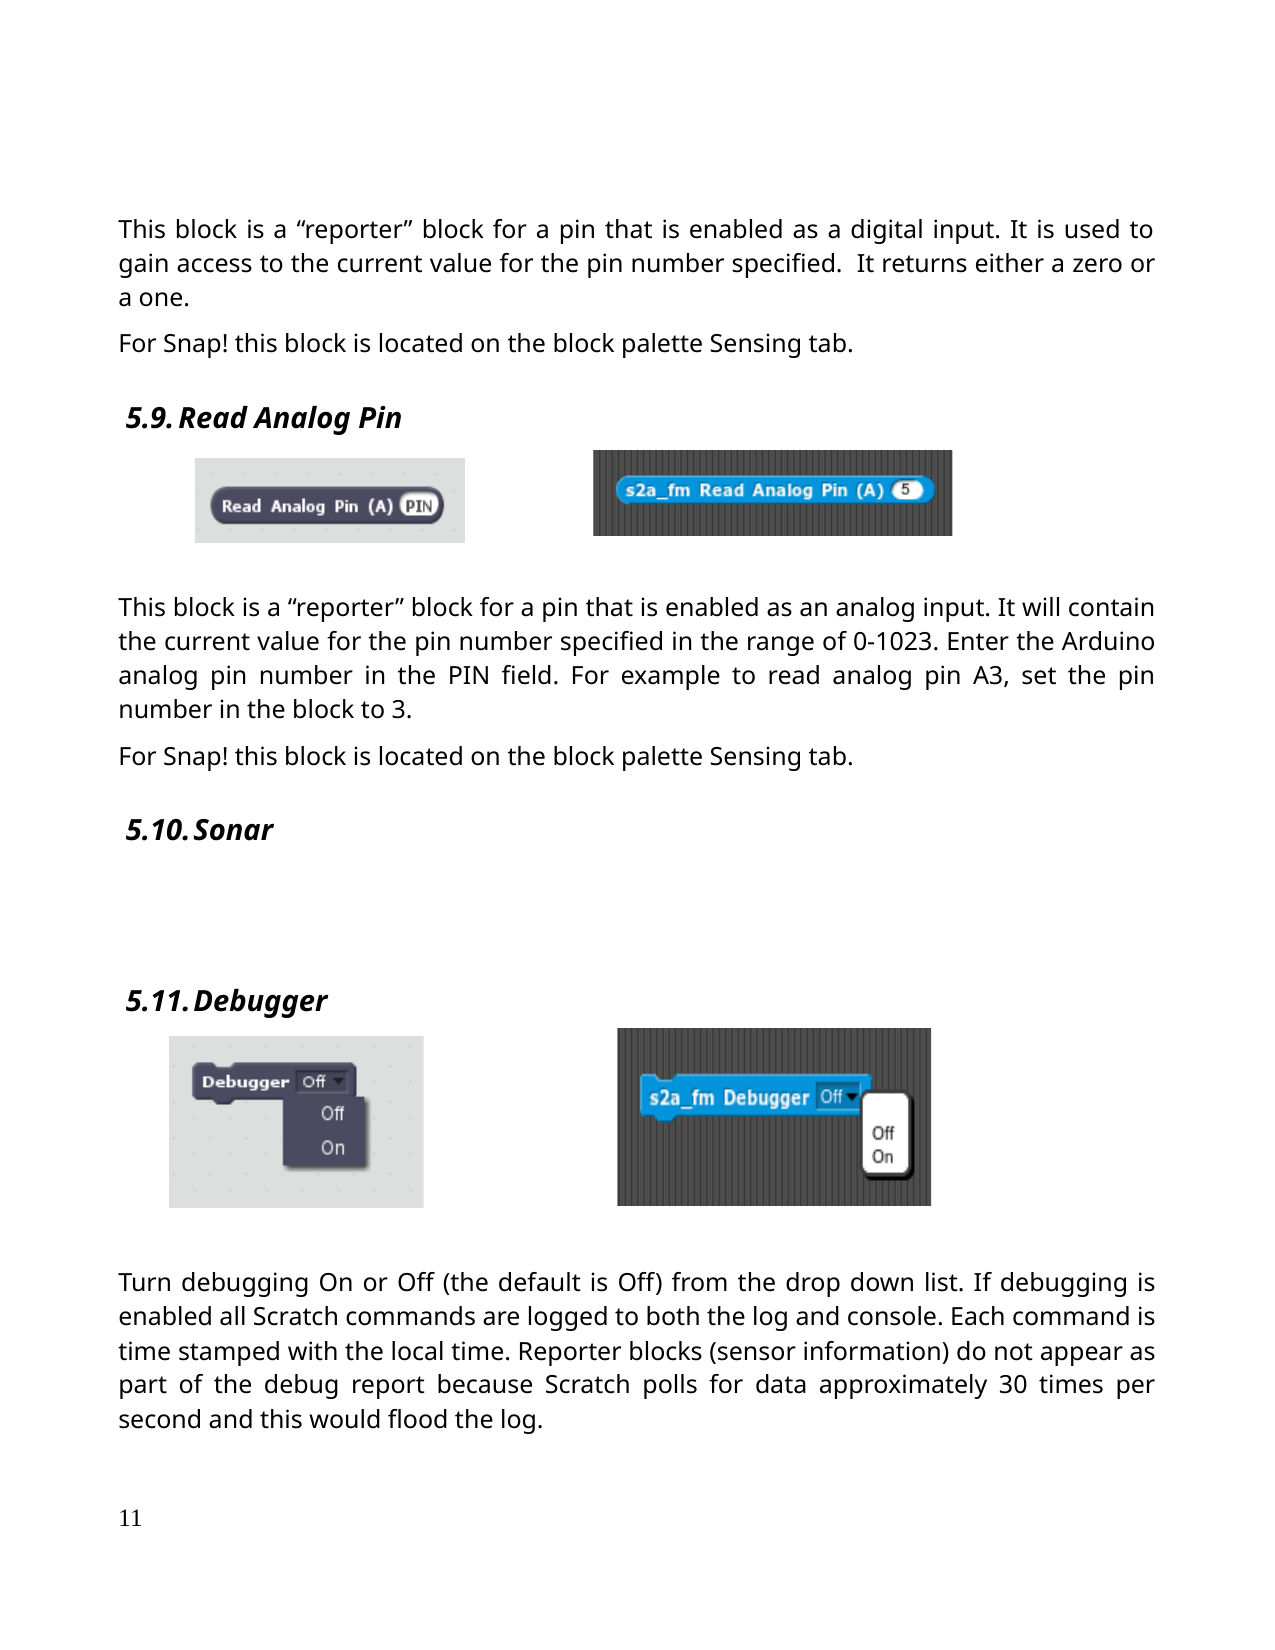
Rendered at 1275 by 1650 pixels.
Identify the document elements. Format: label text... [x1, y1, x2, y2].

text For Snap! this block is located on the block palette Sensing tab. [118, 326, 1157, 360]
text Turn debugging On or Off (the default is Off) from the drop down list. If debugging is enabled all Scratch commands are logged to both the log and console. Each command is time stamped with the local time. Reporter blocks (sensor information) do not appear as part of the debug report because Scratch polls for data approximately 30 times per second and this would flood the log. [118, 1265, 1157, 1435]
picture [169, 1036, 424, 1208]
picture [194, 458, 465, 543]
picture [593, 450, 953, 536]
text This block is a “reporter” block for a pin that is enabled as an analog input. It will contain the current value for the pin number specified in the range of 0-1023. Enter the Arduino analog pin number in the PIN field. For example to read analog pin A3, set the pin number in the block to 3. [118, 589, 1157, 726]
text This block is a “reporter” block for a pin that is enabled as a digital input. It is used to gain access to the current value for the pin number specified. It returns either a zero or a one. [118, 211, 1157, 313]
subtitle Debugger [118, 980, 1157, 1020]
picture [617, 1028, 932, 1206]
subtitle Read Analog Pin [118, 397, 1157, 437]
text For Snap! this block is located on the block palette Sensing tab. [118, 738, 1157, 772]
subtitle Sonar [118, 810, 1157, 849]
